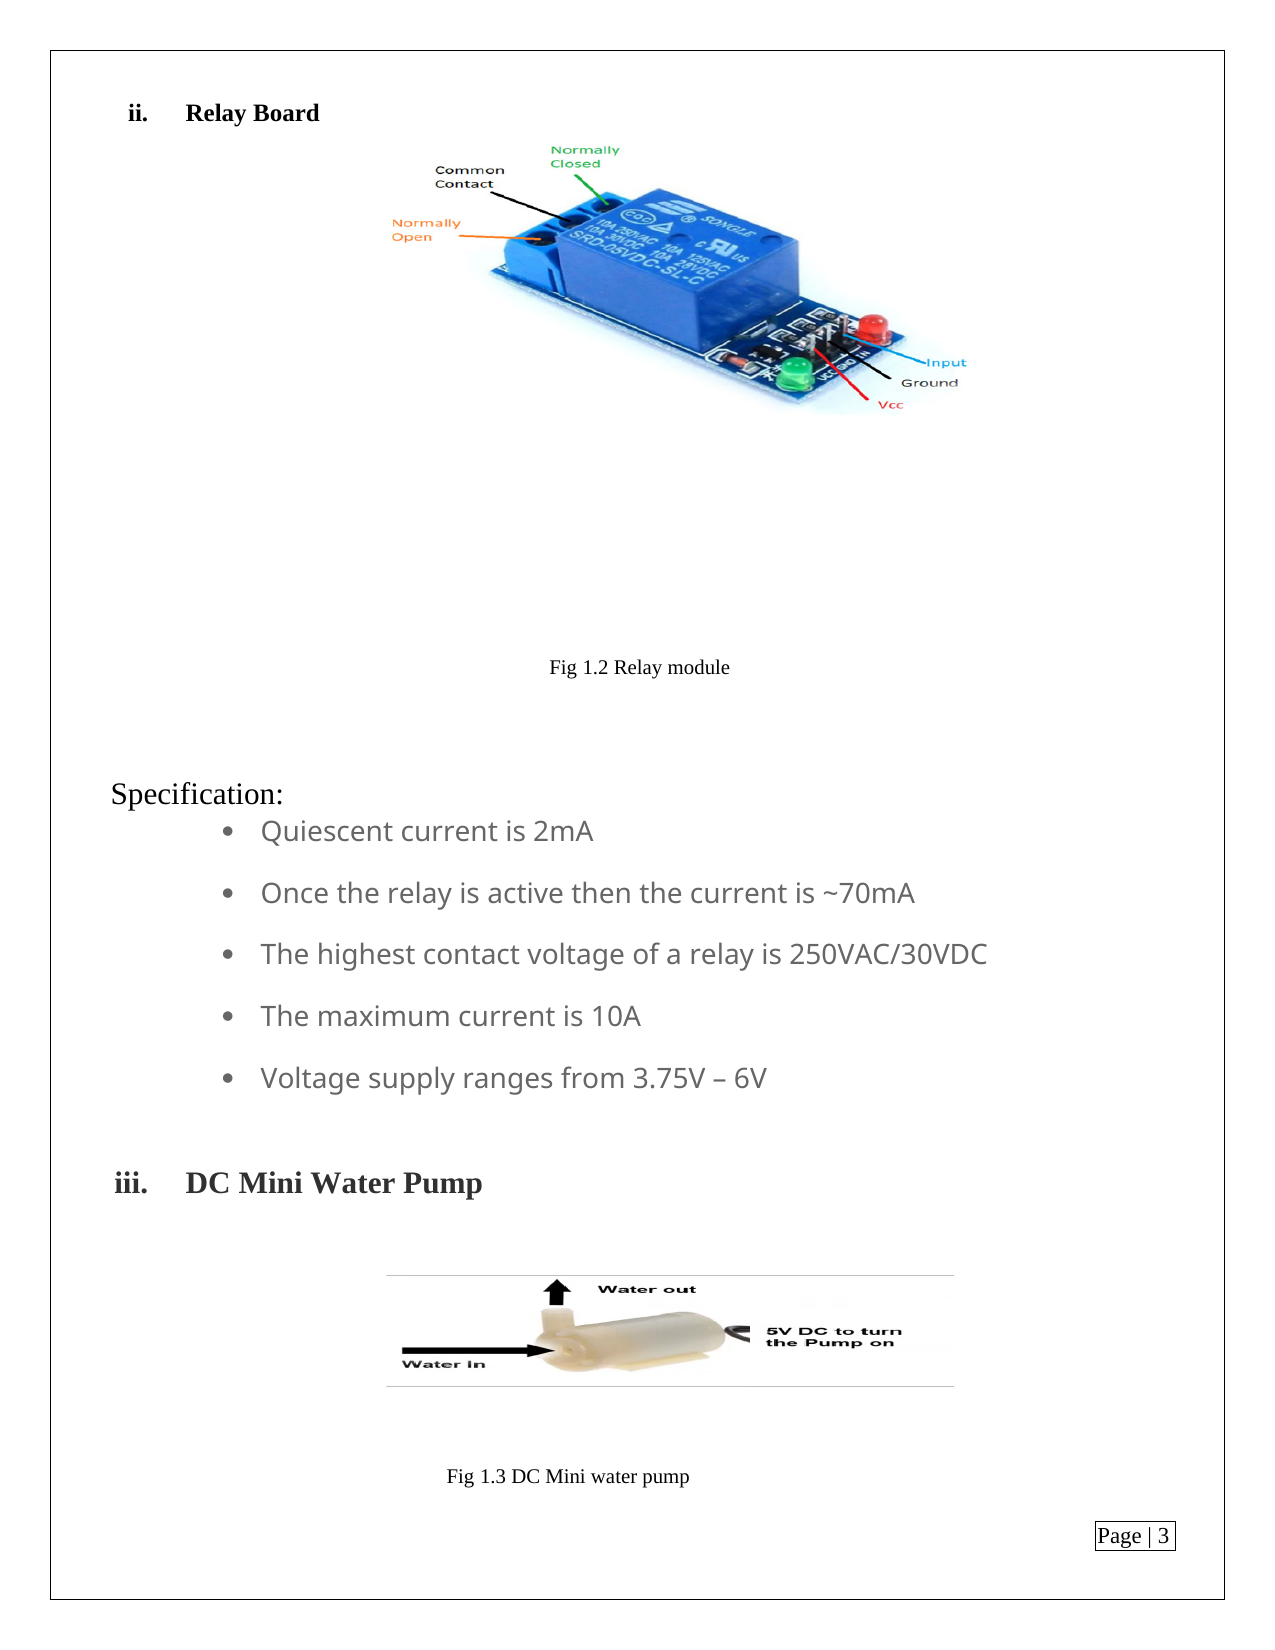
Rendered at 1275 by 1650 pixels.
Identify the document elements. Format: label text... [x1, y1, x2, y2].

list Fig 1.3 DC Mini water pump [185, 1464, 789, 1488]
list The highest contact voltage of a relay is 250VAC/30VDC [223, 934, 1169, 973]
list DC Mini Water Pump [148, 1165, 789, 1201]
subtitle Relay Board [148, 98, 1169, 127]
list The maximum current is 10A [223, 996, 1169, 1034]
text Specification: [110, 775, 789, 811]
list Once the relay is active then the current is ~70mA [223, 873, 1169, 911]
picture [338, 140, 1026, 415]
list Voltage supply ranges from 3.75V – 6V [223, 1058, 1169, 1096]
picture [386, 1203, 955, 1459]
list Quiescent current is 2mA [223, 811, 1169, 849]
text Fig 1.2 Relay module [489, 655, 789, 679]
